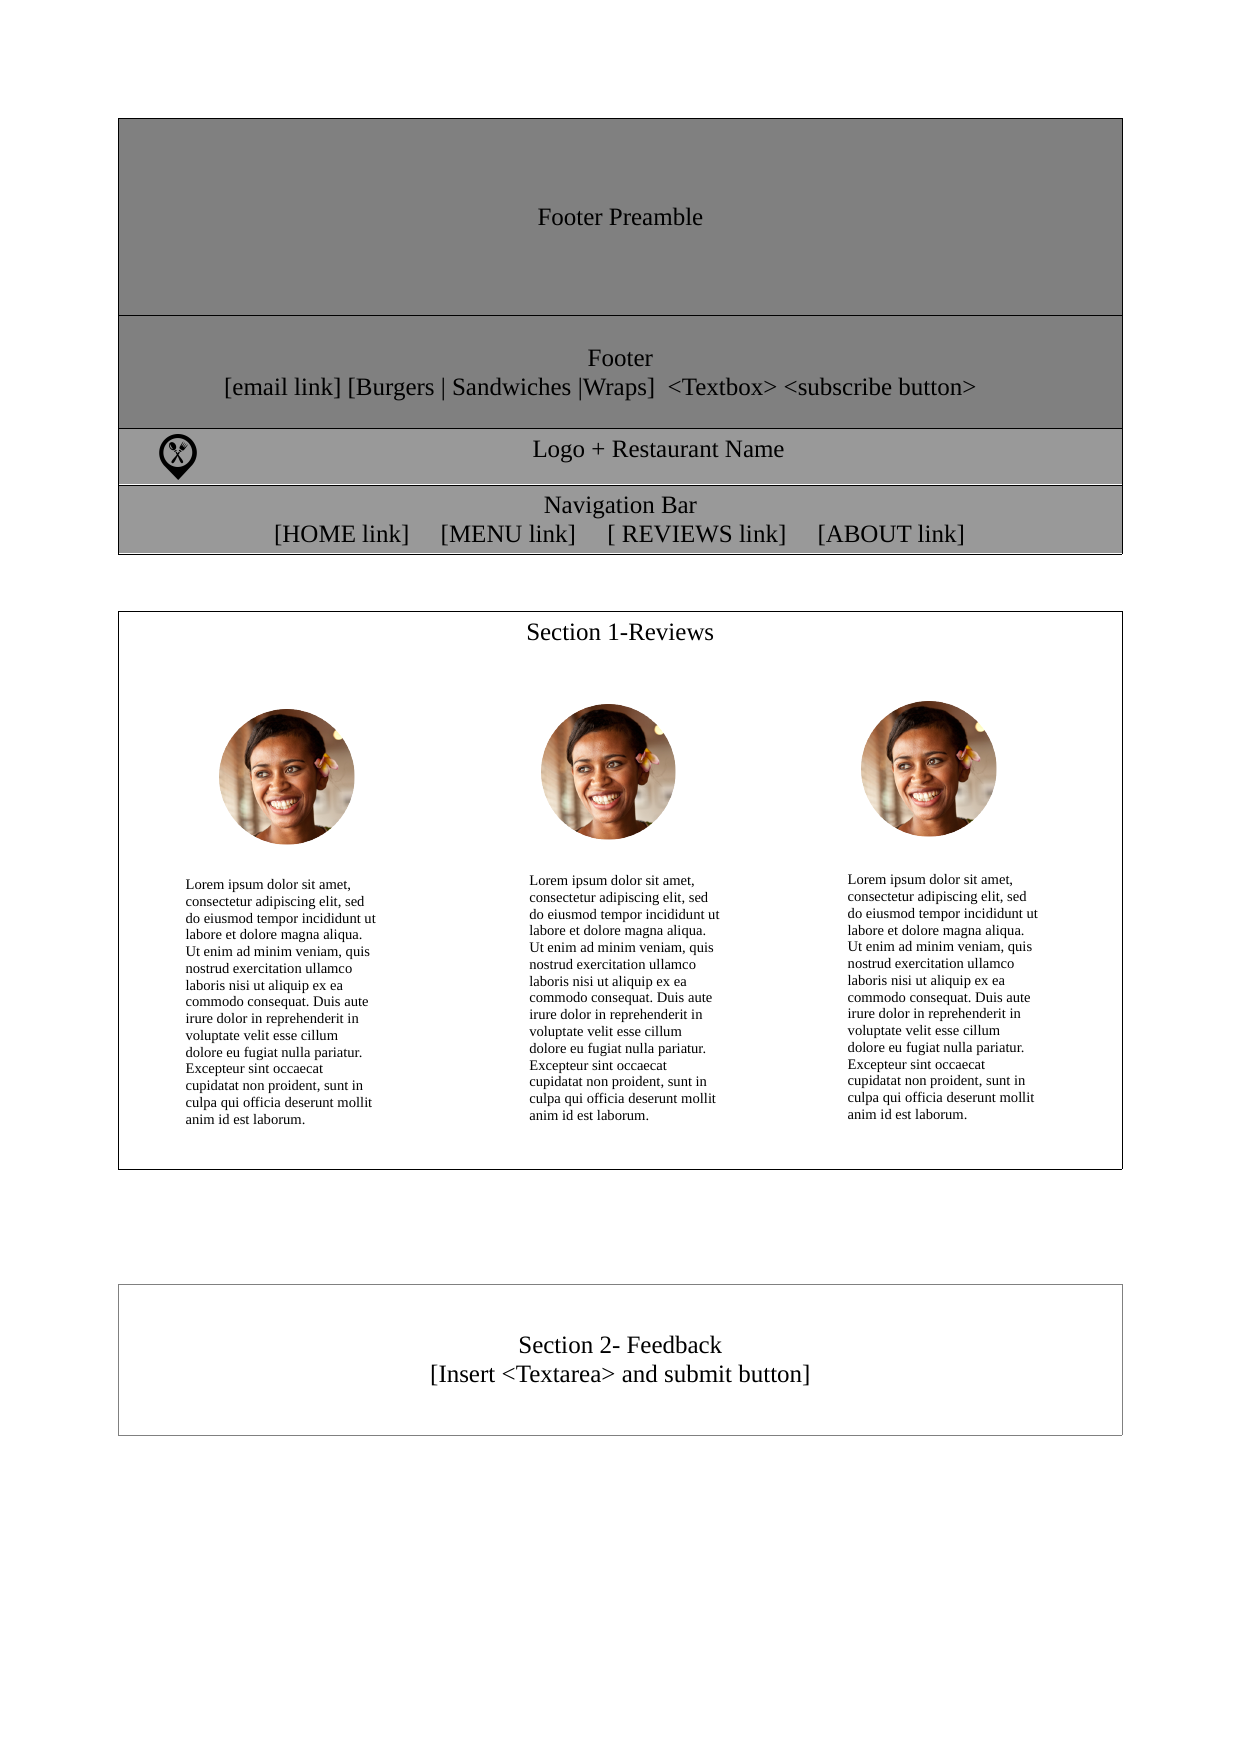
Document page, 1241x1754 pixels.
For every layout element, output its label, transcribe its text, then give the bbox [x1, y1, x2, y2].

picture [217, 707, 355, 846]
table_header Section 1-Reviews [119, 612, 1122, 1169]
table_header Section 2- Feedback [Insert <Textarea> and submit button] [119, 1285, 1122, 1434]
table_cell Footer [email link] [Burgers | Sandwiches |Wraps] <Textbox> <subscribe button> [119, 316, 1122, 428]
picture [859, 700, 998, 838]
picture [539, 702, 677, 841]
picture [155, 434, 200, 480]
table_cell Navigation Bar [HOME link] [MENU link] [ REVIEWS link] [ABOUT link] [119, 486, 1122, 553]
table_header Footer Preamble [119, 119, 1122, 315]
table_header Logo + Restaurant Name [119, 429, 1122, 484]
